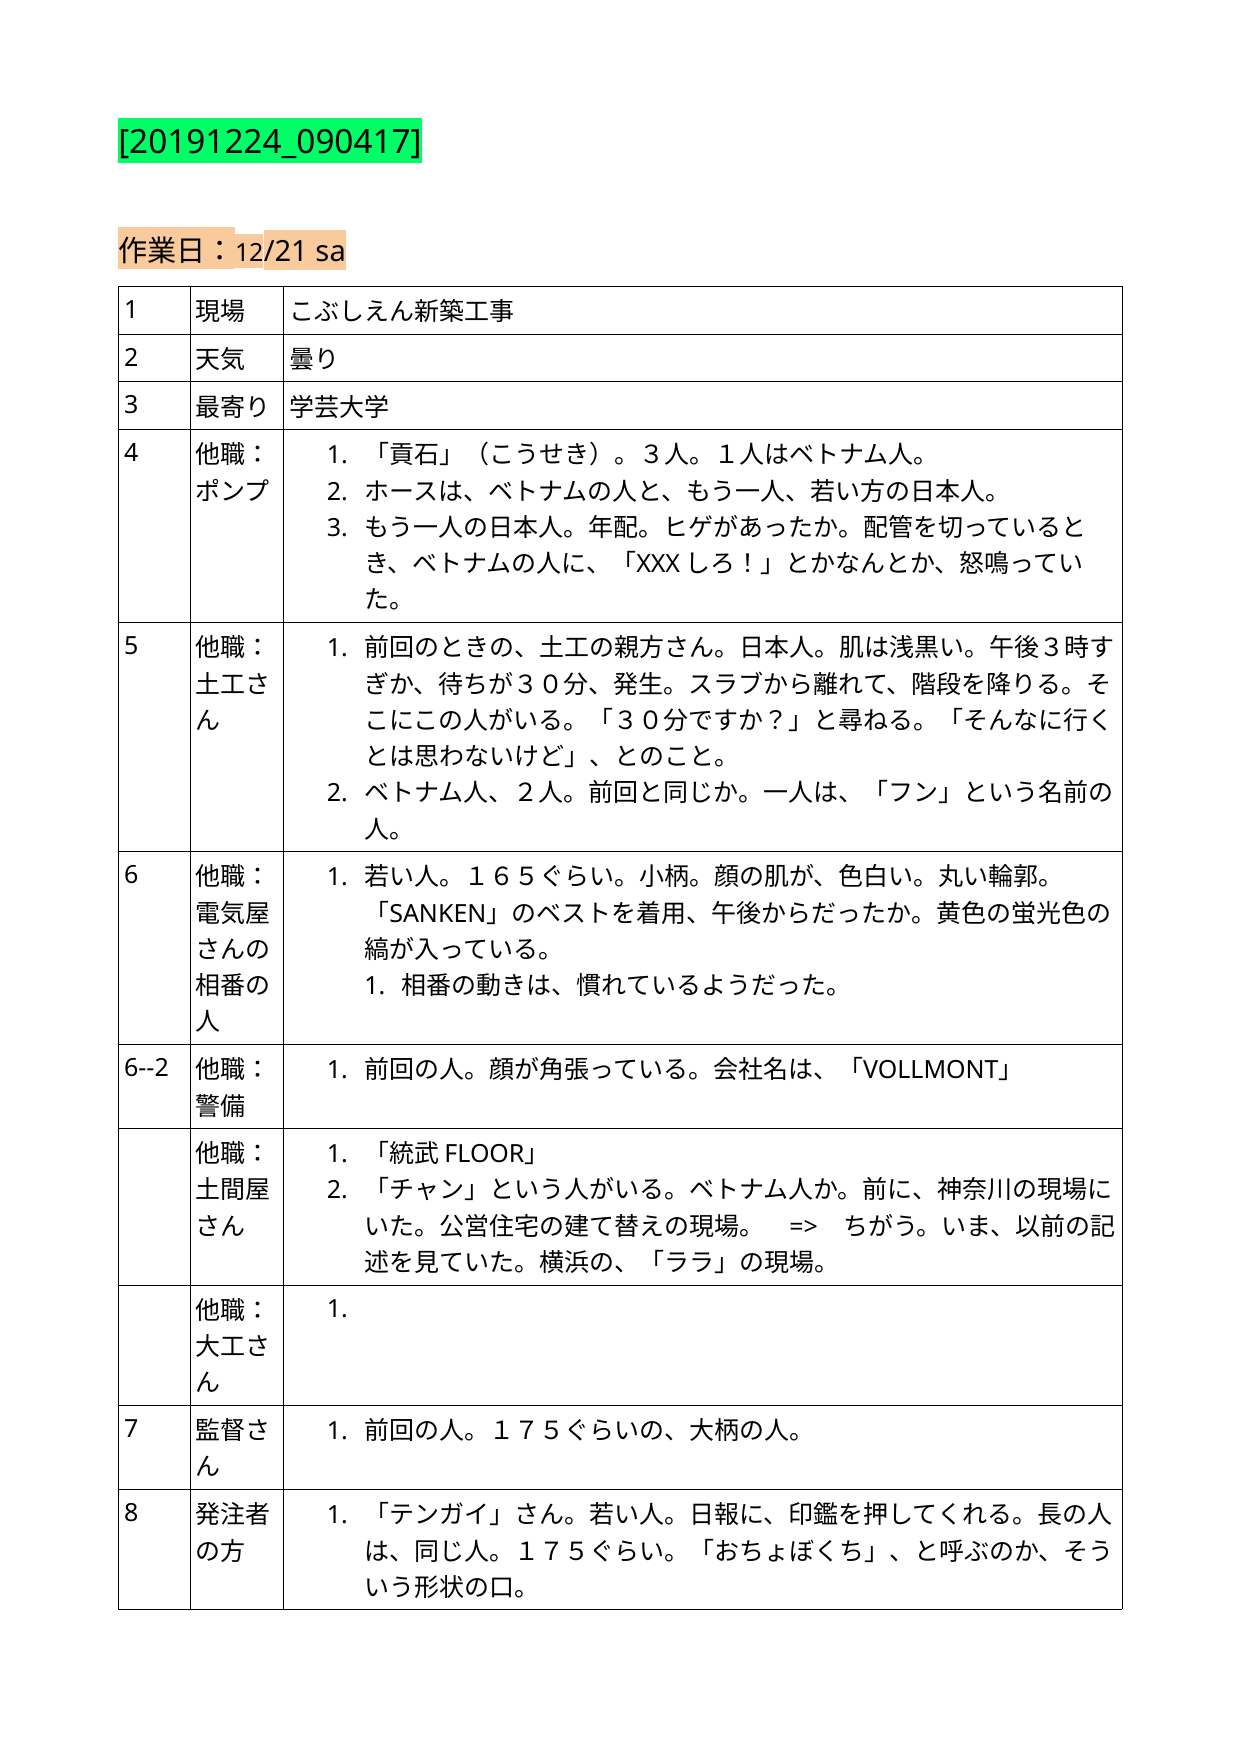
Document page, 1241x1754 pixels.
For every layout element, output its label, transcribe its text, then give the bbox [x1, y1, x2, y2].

table_cell 2 [119, 335, 190, 381]
table_cell 他職：大工さん [191, 1286, 283, 1405]
table_cell [284, 1286, 1122, 1405]
text 作業日：12/21 sa [118, 227, 1122, 270]
table_cell 5 [119, 623, 190, 851]
table_cell 「統武FLOOR」 「チャン」という人がいる。ベトナム人か。前に、神奈川の現場にいた。公営住宅の建て替えの現場。 => ちがう。いま、以前の記述を見ていた。横浜の、「ララ」の現場。 [284, 1129, 1122, 1284]
table_cell 最寄り [191, 382, 283, 429]
table_cell 前回の人。顔が角張っている。会社名は、「VOLLMONT」 [284, 1045, 1122, 1128]
table_cell 発注者の方 [191, 1490, 283, 1609]
table_cell 他職：土間屋さん [191, 1129, 283, 1284]
table_header 1 [119, 287, 190, 333]
table_cell 他職：電気屋さんの相番の人 [191, 852, 283, 1044]
table_cell 監督さん [191, 1406, 283, 1489]
table_cell 曇り [284, 335, 1122, 381]
table_cell 天気 [191, 335, 283, 381]
table_cell [119, 1286, 190, 1405]
table_cell 7 [119, 1406, 190, 1489]
table_cell 前回の人。１７５ぐらいの、大柄の人。 [284, 1406, 1122, 1489]
table_cell 「貢石」（こうせき）。３人。１人はベトナム人。 ホースは、ベトナムの人と、もう一人、若い方の日本人。 もう一人の日本人。年配。ヒゲがあったか。配管を切っているとき、ベトナムの人に、「XXXしろ！」とかなんとか、怒鳴っていた。 [284, 430, 1122, 622]
table_header こぶしえん新築工事 [284, 287, 1122, 333]
text [20191224_090417] [118, 118, 1122, 163]
table_cell 3 [119, 382, 190, 429]
table_cell [119, 1129, 190, 1284]
table_cell 他職：警備 [191, 1045, 283, 1128]
table_cell 6 [119, 852, 190, 1044]
table_cell 「テンガイ」さん。若い人。日報に、印鑑を押してくれる。長の人は、同じ人。１７５ぐらい。「おちょぼくち」、と呼ぶのか、そういう形状の口。 [284, 1490, 1122, 1609]
table_cell 6--2 [119, 1045, 190, 1128]
table_cell 若い人。１６５ぐらい。小柄。顔の肌が、色白い。丸い輪郭。「SANKEN」のベストを着用、午後からだったか。黄色の蛍光色の縞が入っている。 相番の動きは、慣れているようだった。 [284, 852, 1122, 1044]
table_header 現場 [191, 287, 283, 333]
table_cell 他職：ポンプ [191, 430, 283, 622]
table_cell 8 [119, 1490, 190, 1609]
table_cell 学芸大学 [284, 382, 1122, 429]
table_cell 他職：土工さん [191, 623, 283, 851]
table_cell 4 [119, 430, 190, 622]
table_cell 前回のときの、土工の親方さん。日本人。肌は浅黒い。午後３時すぎか、待ちが３０分、発生。スラブから離れて、階段を降りる。そこにこの人がいる。「３０分ですか？」と尋ねる。「そんなに行くとは思わないけど」、とのこと。 ベトナム人、２人。前回と同じか。一人は、「フン」という名前の人。 [284, 623, 1122, 851]
